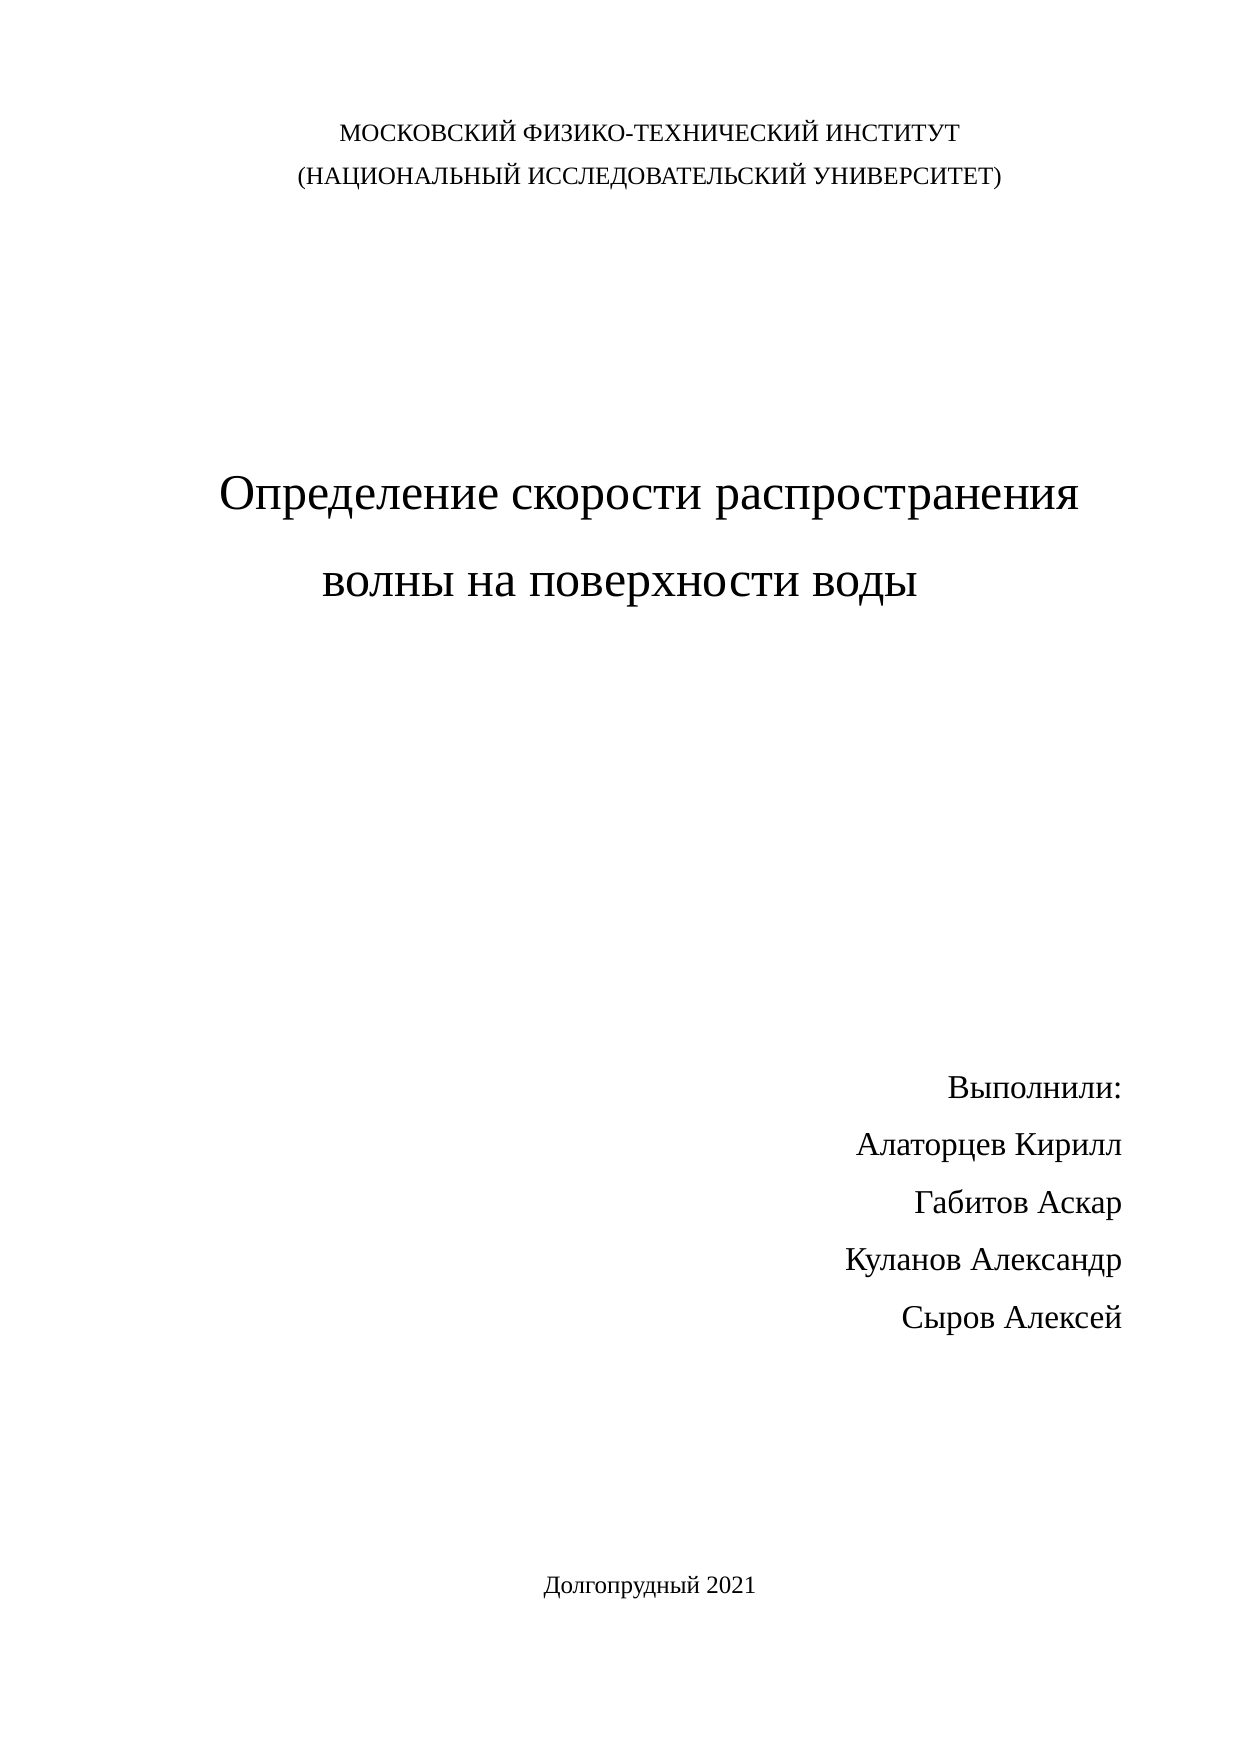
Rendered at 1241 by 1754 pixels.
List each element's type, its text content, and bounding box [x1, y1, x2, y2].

text Долгопрудный 2021 [118, 1570, 1122, 1599]
text (НАЦИОНАЛЬНЫЙ ИССЛЕДОВАТЕЛЬСКИЙ УНИВЕРСИТЕТ) [118, 161, 1122, 190]
text Определение скорости распространения волны на поверхности воды [118, 463, 1122, 607]
text Габитов Аскар [118, 1182, 1122, 1220]
text Выполнили: [118, 1067, 1122, 1105]
text МОСКОВСКИЙ ФИЗИКО-ТЕХНИЧЕСКИЙ ИНСТИТУТ [118, 118, 1122, 147]
text Сыров Алексей [118, 1297, 1122, 1335]
text Куланов Александр [118, 1239, 1122, 1278]
text Алаторцев Кирилл [118, 1124, 1122, 1163]
